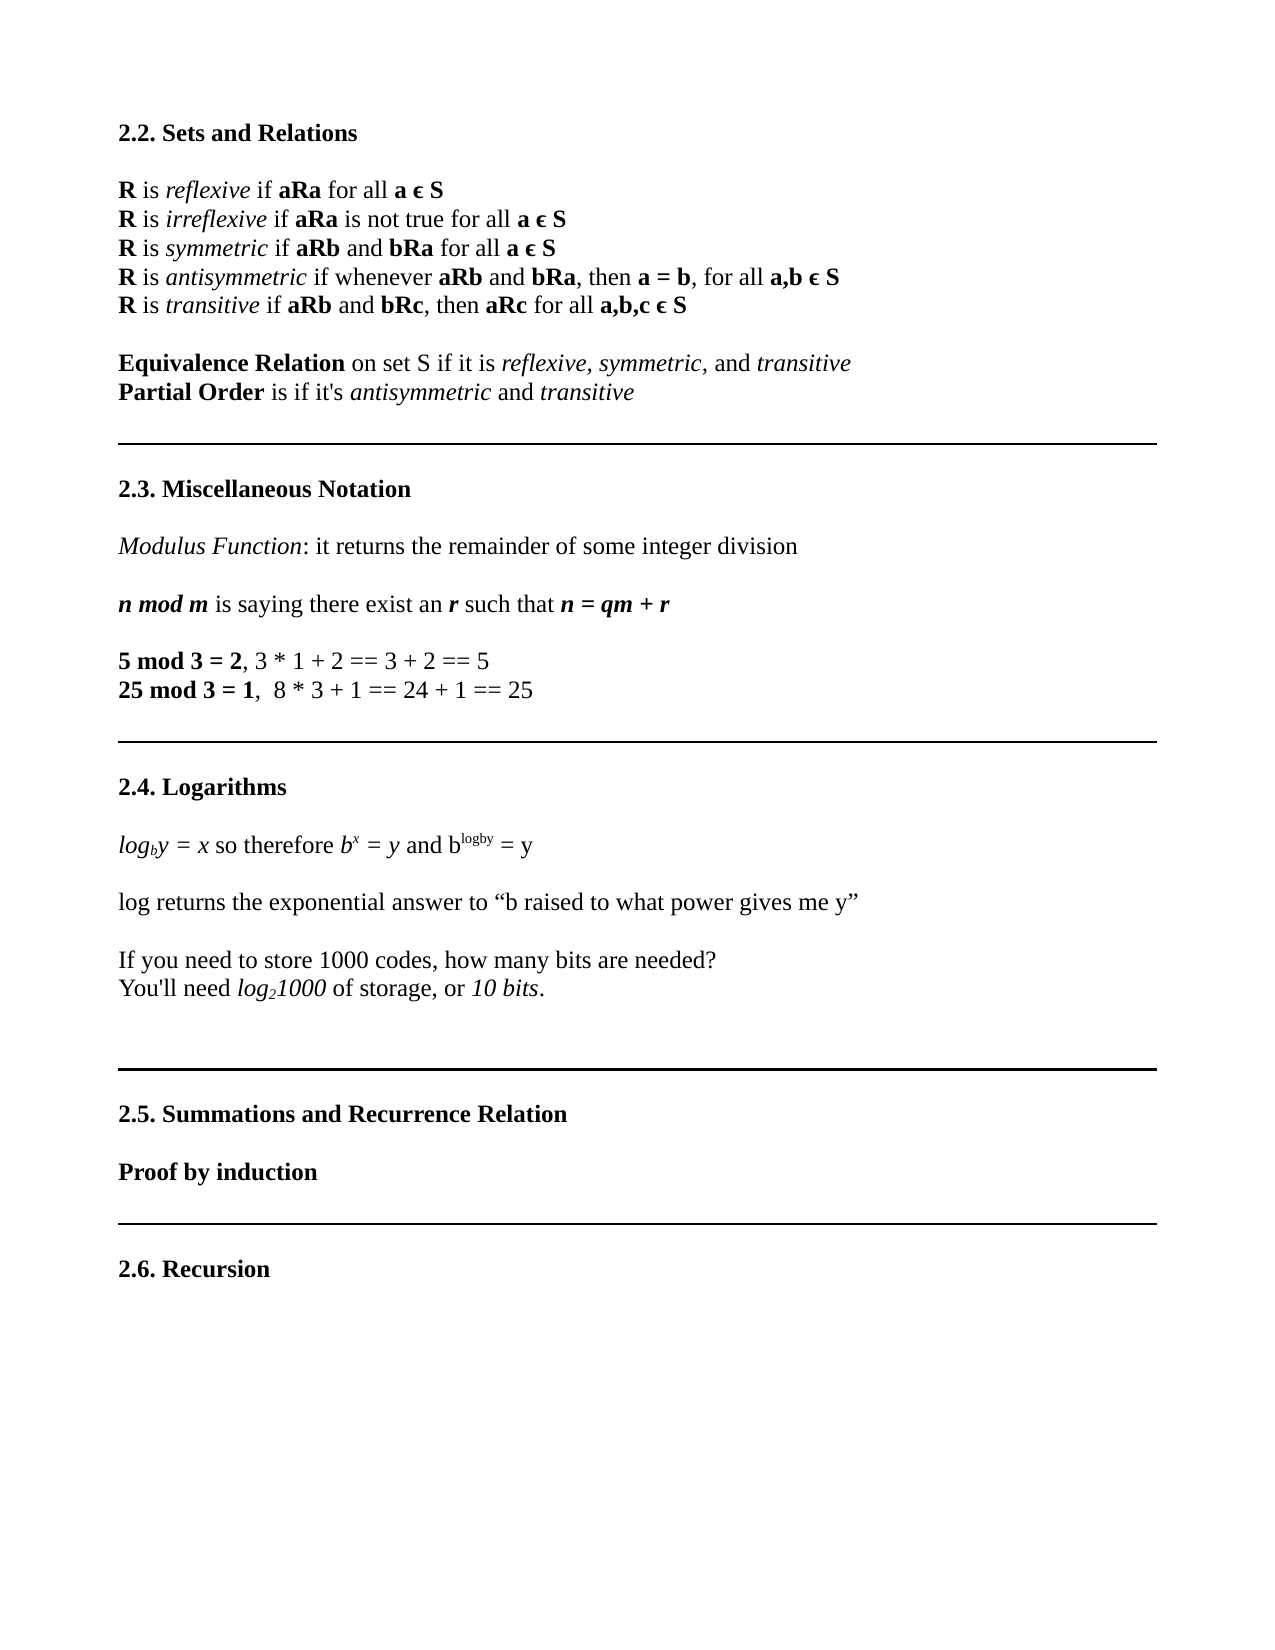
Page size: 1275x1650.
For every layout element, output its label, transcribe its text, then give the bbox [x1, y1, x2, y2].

text log returns the exponential answer to “b raised to what power gives me y” [118, 887, 1157, 916]
text R is transitive if aRb and bRc, then aRc for all a,b,c ϵ S [118, 291, 1157, 319]
text Partial Order is if it's antisymmetric and transitive [118, 377, 1157, 406]
text R is antisymmetric if whenever aRb and bRa, then a = b, for all a,b ϵ S [118, 262, 1157, 291]
text 2.2. Sets and Relations [118, 118, 1157, 147]
text 2.5. Summations and Recurrence Relation [118, 1099, 1157, 1128]
text R is symmetric if aRb and bRa for all a ϵ S [118, 233, 1157, 262]
text logby = x so therefore bx = y and blogby = y [118, 830, 1157, 858]
text 2.3. Miscellaneous Notation [118, 474, 1157, 503]
text 2.6. Recursion [118, 1254, 1157, 1283]
text R is irreflexive if aRa is not true for all a ϵ S [118, 204, 1157, 233]
text Modulus Function: it returns the remainder of some integer division [118, 531, 1157, 560]
text If you need to store 1000 codes, how many bits are needed? [118, 945, 1157, 973]
text n mod m is saying there exist an r such that n = qm + r [118, 589, 1157, 618]
text R is reflexive if aRa for all a ϵ S [118, 176, 1157, 204]
text Equivalence Relation on set S if it is reflexive, symmetric, and transitive [118, 348, 1157, 377]
text 2.4. Logarithms [118, 772, 1157, 801]
text 25 mod 3 = 1, 8 * 3 + 1 == 24 + 1 == 25 [118, 675, 1157, 704]
text You'll need log21000 of storage, or 10 bits. [118, 973, 1157, 1002]
text Proof by induction [118, 1157, 1157, 1186]
text 5 mod 3 = 2, 3 * 1 + 2 == 3 + 2 == 5 [118, 646, 1157, 675]
